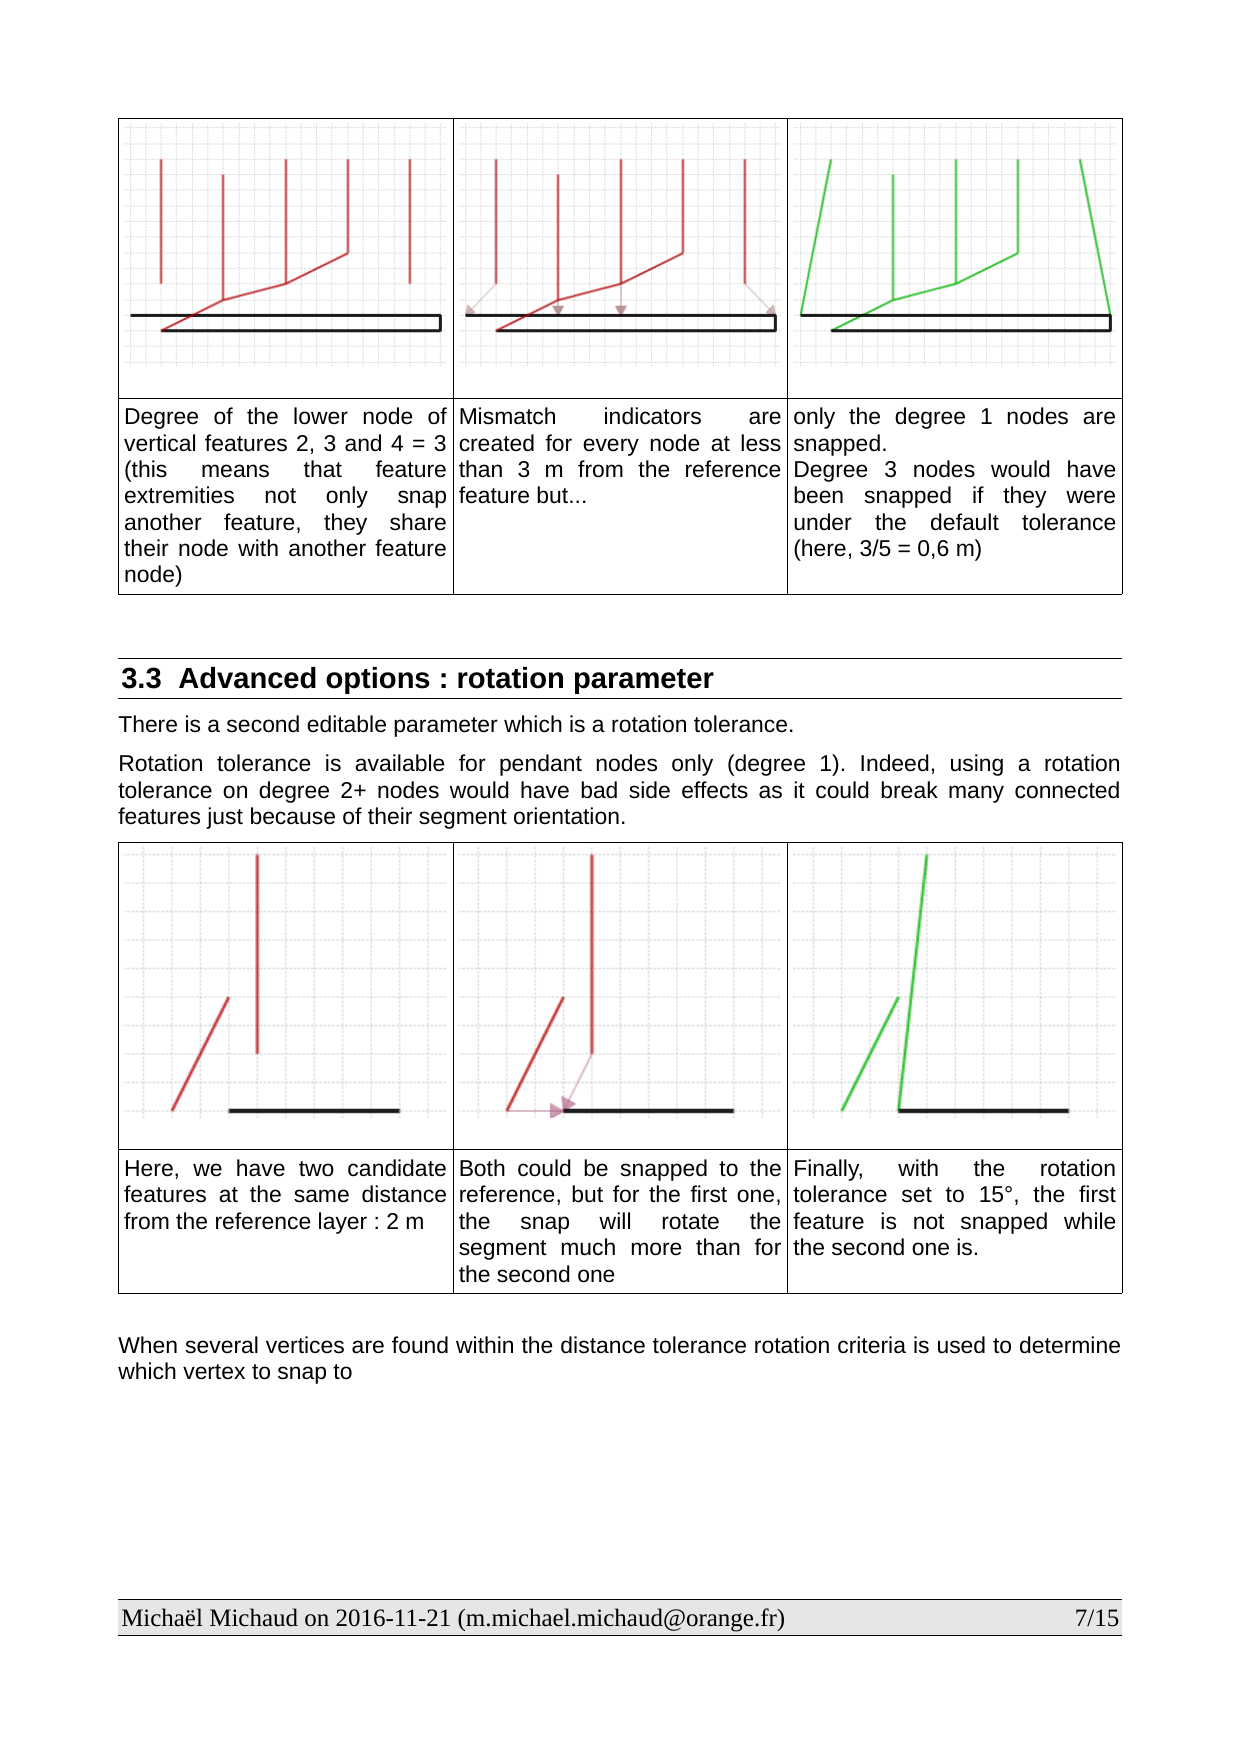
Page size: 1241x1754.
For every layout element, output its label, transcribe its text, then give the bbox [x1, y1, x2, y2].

table_header [454, 843, 787, 1149]
table_cell Finally, with the rotation tolerance set to 15°, the first feature is not snapped while the second one is. [788, 1150, 1122, 1293]
subtitle Advanced options : rotation parameter [118, 659, 1122, 698]
table_header [119, 119, 453, 397]
table_cell Degree of the lower node of vertical features 2, 3 and 4 = 3 (this means that feature extremities not only snap another feature, they share their node with another feature node) [119, 399, 453, 593]
table_cell Both could be snapped to the reference, but for the first one, the snap will rotate the segment much more than for the second one [454, 1150, 787, 1293]
table_cell only the degree 1 nodes are snapped. Degree 3 nodes would have been snapped if they were under the default tolerance (here, 3/5 = 0,6 m) [788, 399, 1122, 593]
text When several vertices are found within the distance tolerance rotation criteria is used to determine which vertex to snap to [118, 1332, 1122, 1384]
table_header [119, 843, 453, 1149]
table_header [788, 119, 1122, 397]
text There is a second editable parameter which is a rotation tolerance. [118, 711, 1122, 738]
table_cell Here, we have two candidate features at the same distance from the reference layer : 2 m [119, 1150, 453, 1293]
table_header [454, 119, 787, 397]
table_header [788, 843, 1122, 1149]
text Rotation tolerance is available for pendant nodes only (degree 1). Indeed, using a rotation tolerance on degree 2+ nodes would have bad side effects as it could break many connected features just because of their segment orientation. [118, 750, 1122, 829]
table_cell Mismatch indicators are created for every node at less than 3 m from the reference feature but... [454, 399, 787, 593]
